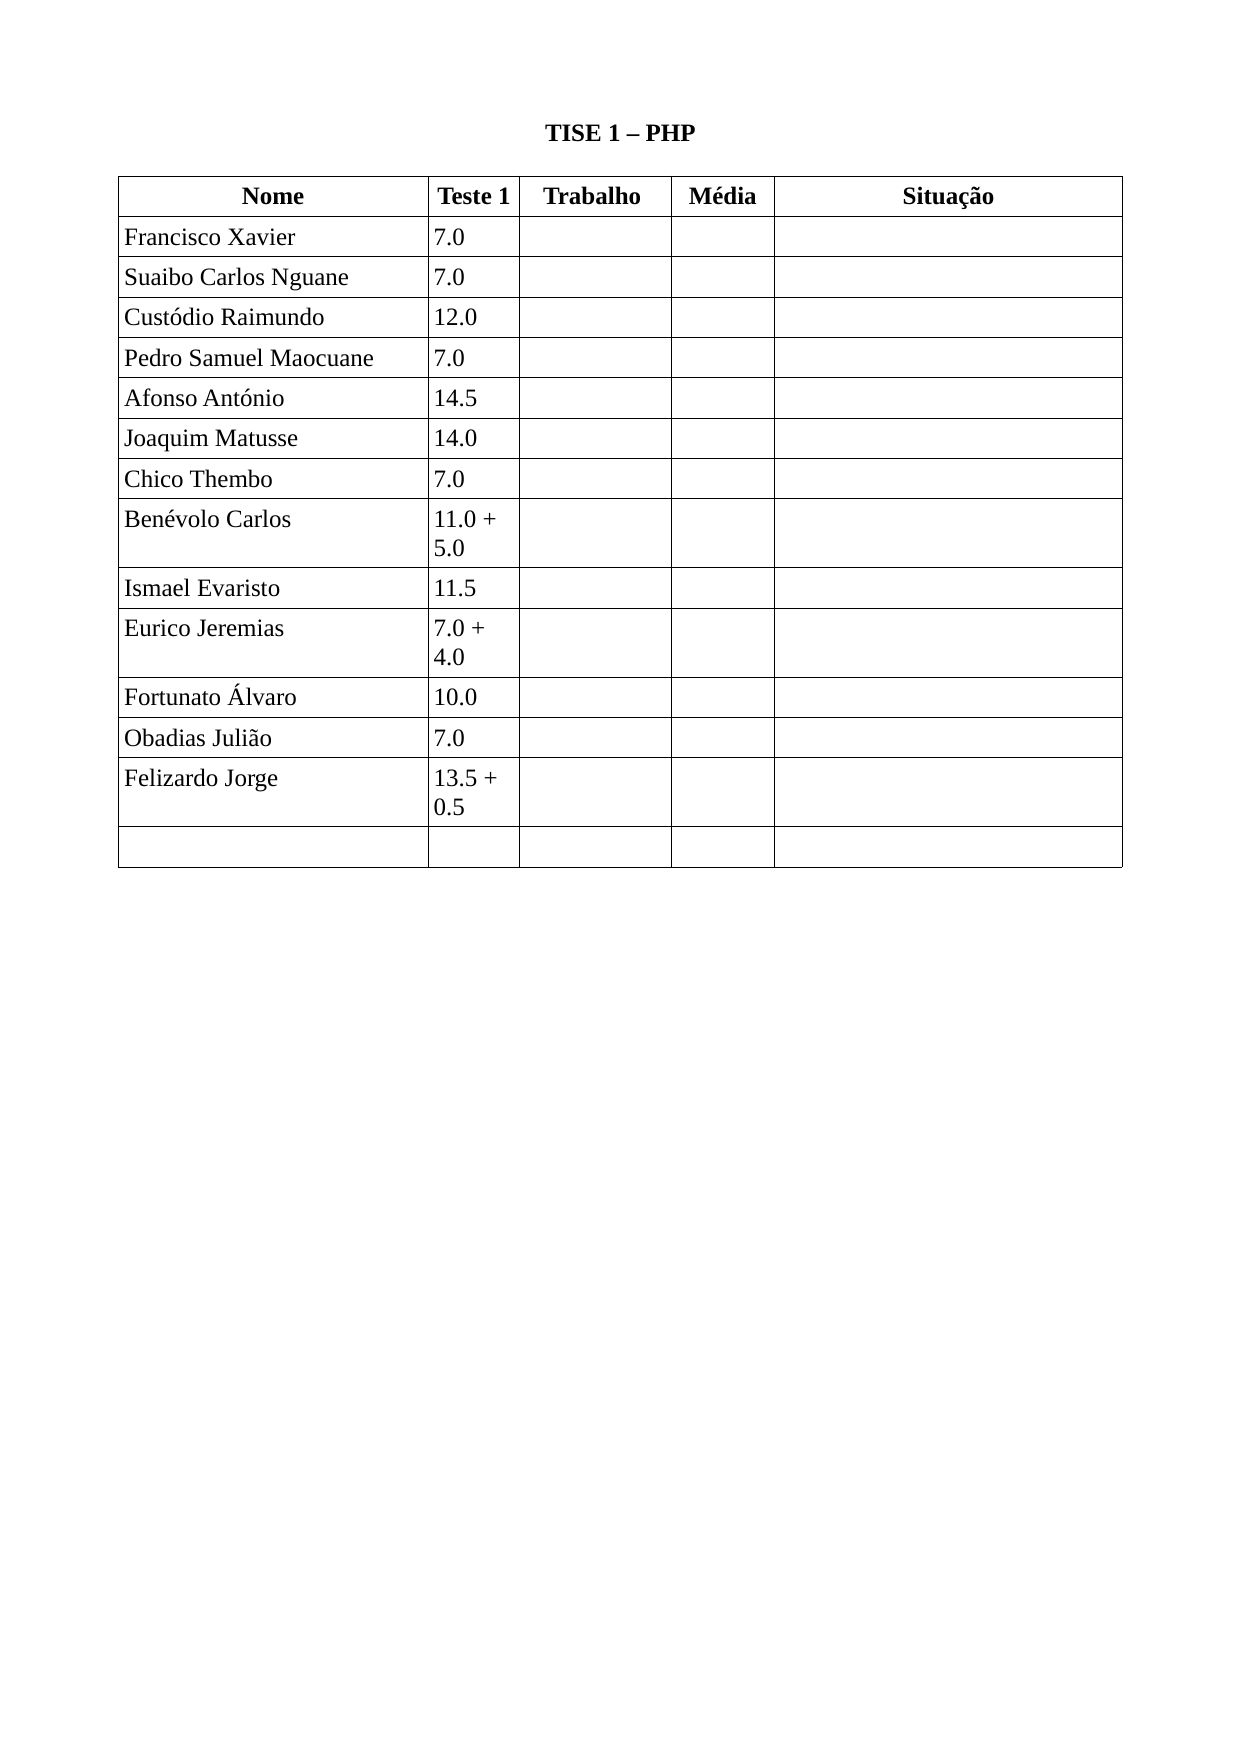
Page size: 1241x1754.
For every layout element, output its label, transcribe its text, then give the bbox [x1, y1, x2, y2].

table_cell [672, 338, 774, 377]
table_cell [775, 298, 1122, 337]
table_cell Pedro Samuel Maocuane [119, 338, 428, 377]
table_cell Custódio Raimundo [119, 298, 428, 337]
table_cell [775, 718, 1122, 757]
table_header Média [672, 177, 774, 216]
table_cell [672, 758, 774, 826]
table_cell 14.0 [429, 419, 519, 458]
table_cell [672, 568, 774, 607]
table_cell [672, 718, 774, 757]
table_cell [520, 568, 671, 607]
table_cell Afonso António [119, 378, 428, 417]
table_cell [775, 678, 1122, 717]
table_cell 12.0 [429, 298, 519, 337]
table_cell 10.0 [429, 678, 519, 717]
table_cell Suaibo Carlos Nguane [119, 257, 428, 297]
table_cell [520, 378, 671, 417]
table_header Teste 1 [429, 177, 519, 216]
table_cell Obadias Julião [119, 718, 428, 757]
table_cell Joaquim Matusse [119, 419, 428, 458]
table_cell Eurico Jeremias [119, 609, 428, 677]
table_cell [520, 217, 671, 256]
table_cell [119, 827, 428, 867]
table_cell [520, 609, 671, 677]
table_cell 7.0 [429, 338, 519, 377]
table_cell [775, 378, 1122, 417]
table_cell [429, 827, 519, 867]
table_cell 7.0 [429, 718, 519, 757]
table_cell [775, 419, 1122, 458]
table_cell [775, 459, 1122, 498]
table_cell [672, 217, 774, 256]
table_cell [672, 459, 774, 498]
table_header Situação [775, 177, 1122, 216]
table_cell [672, 499, 774, 567]
table_cell [775, 609, 1122, 677]
table_cell [775, 257, 1122, 297]
table_cell [520, 459, 671, 498]
table_cell [672, 257, 774, 297]
table_cell [520, 758, 671, 826]
table_cell [520, 338, 671, 377]
table_cell [672, 298, 774, 337]
table_cell [520, 257, 671, 297]
table_cell [520, 499, 671, 567]
table_cell 14.5 [429, 378, 519, 417]
table_cell 7.0 [429, 217, 519, 256]
table_cell [775, 827, 1122, 867]
table_cell Chico Thembo [119, 459, 428, 498]
table_header Trabalho [520, 177, 671, 216]
table_cell 7.0 [429, 257, 519, 297]
table_cell 7.0 + 4.0 [429, 609, 519, 677]
table_cell Felizardo Jorge [119, 758, 428, 826]
table_cell [775, 758, 1122, 826]
table_cell [672, 419, 774, 458]
table_cell [672, 827, 774, 867]
table_cell [672, 609, 774, 677]
text TISE 1 – PHP [118, 118, 1122, 147]
table_cell [520, 718, 671, 757]
table_cell 11.0 + 5.0 [429, 499, 519, 567]
table_cell [775, 568, 1122, 607]
table_cell 7.0 [429, 459, 519, 498]
table_cell [672, 378, 774, 417]
table_cell Francisco Xavier [119, 217, 428, 256]
table_cell [520, 678, 671, 717]
table_cell [520, 419, 671, 458]
table_cell [520, 298, 671, 337]
table_cell Benévolo Carlos [119, 499, 428, 567]
table_cell [775, 499, 1122, 567]
table_header Nome [119, 177, 428, 216]
table_cell [775, 338, 1122, 377]
table_cell [520, 827, 671, 867]
table_cell [775, 217, 1122, 256]
table_cell [672, 678, 774, 717]
table_cell Fortunato Álvaro [119, 678, 428, 717]
table_cell 11.5 [429, 568, 519, 607]
table_cell Ismael Evaristo [119, 568, 428, 607]
table_cell 13.5 + 0.5 [429, 758, 519, 826]
